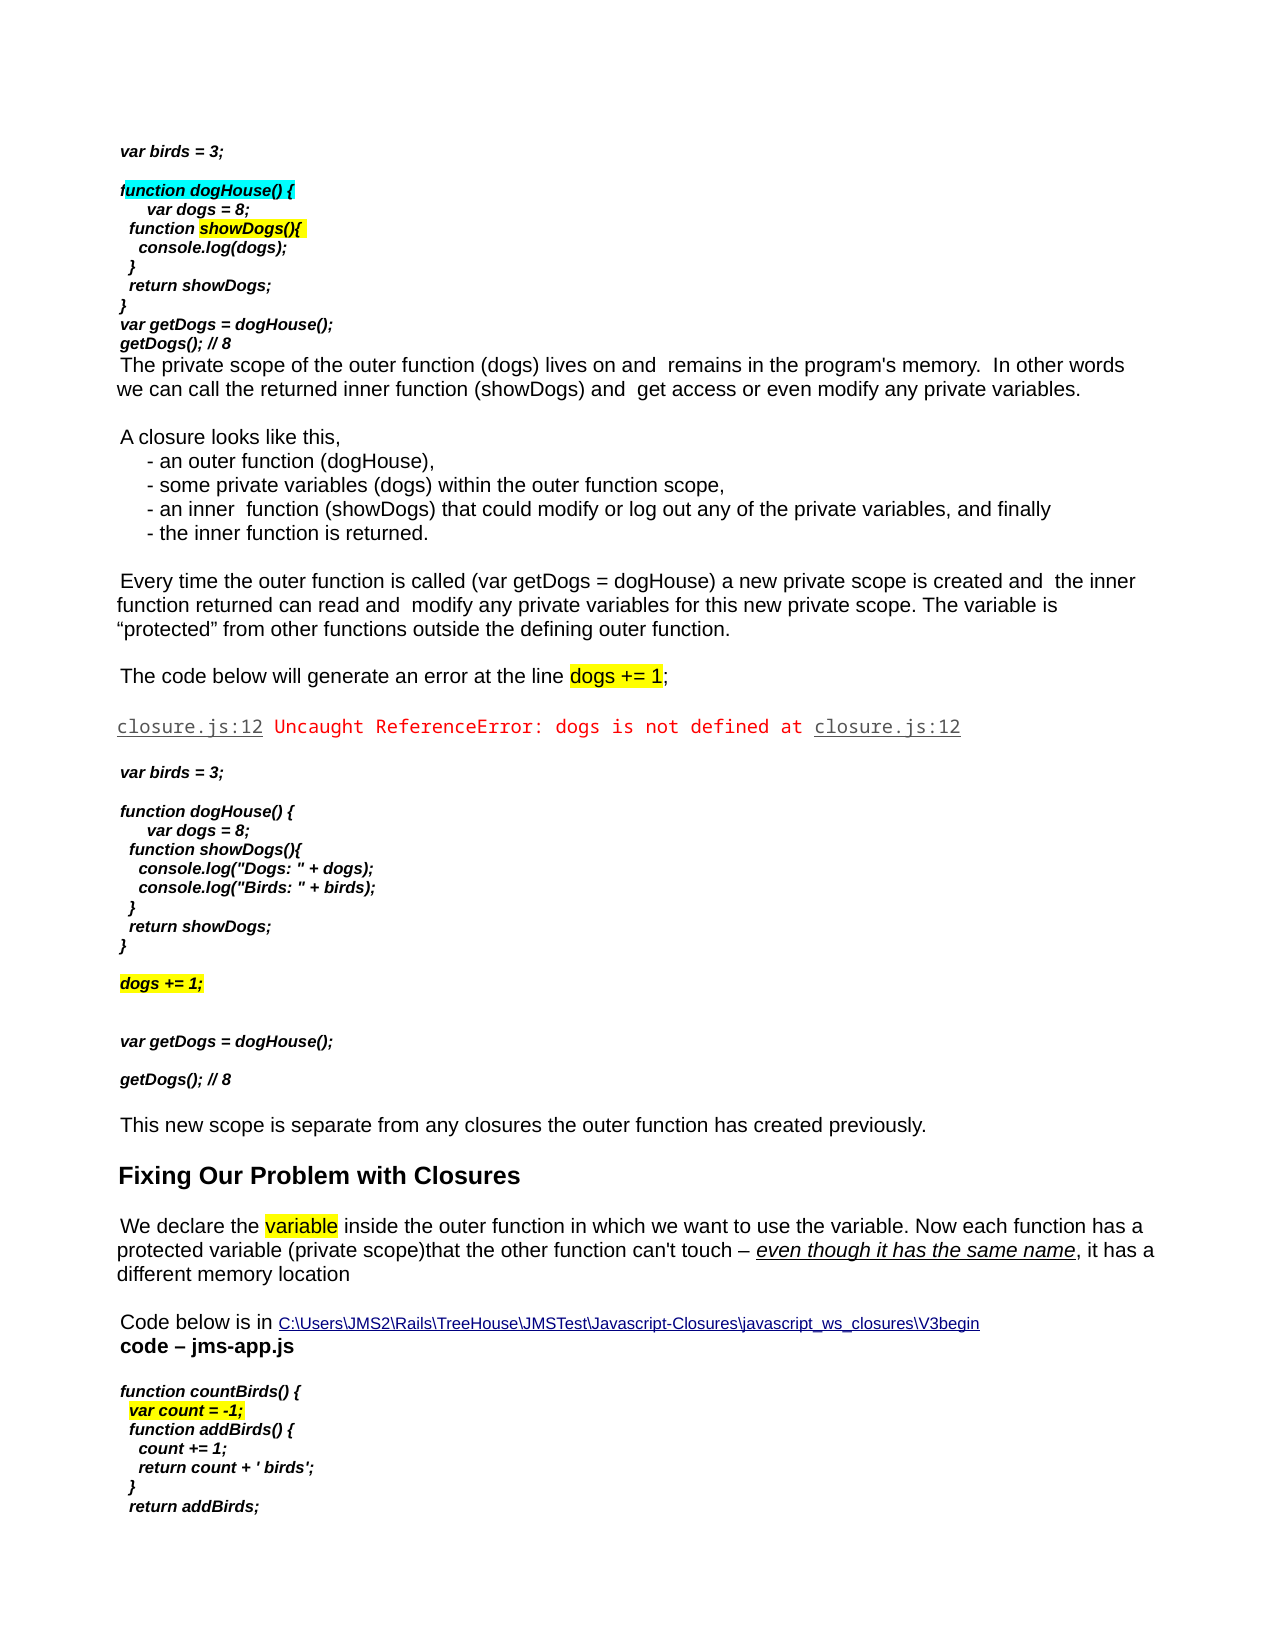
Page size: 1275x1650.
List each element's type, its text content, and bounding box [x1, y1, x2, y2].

text console.log("Dogs: " + dogs); [117, 859, 1157, 878]
text - the inner function is returned. [117, 521, 1157, 544]
text var count = -1; [117, 1401, 1157, 1420]
text This new scope is separate from any closures the outer function has created previously. [117, 1113, 1157, 1137]
text function addBirds() { [117, 1420, 1157, 1439]
text return count + ' birds'; [117, 1458, 1157, 1477]
text console.log(dogs); [117, 238, 1157, 257]
text The code below will generate an error at the line dogs += 1; [117, 664, 1157, 688]
text var getDogs = dogHouse(); [117, 1032, 1157, 1051]
subtitle Fixing Our Problem with Closures [118, 1161, 1157, 1190]
text var getDogs = dogHouse(); [117, 314, 1157, 334]
text function countBirds() { [117, 1381, 1157, 1401]
text var dogs = 8; [117, 821, 1157, 840]
text function dogHouse() { [117, 180, 1157, 199]
text var dogs = 8; [117, 199, 1157, 219]
text We declare the variable inside the outer function in which we want to use the variable. Now each function has a protected variable (private scope)that the other function can't touch – even though it has the same name, it has a different memory location [117, 1214, 1157, 1286]
text var birds = 3; [117, 142, 1157, 161]
text closure.js:12 Uncaught ReferenceError: dogs is not defined at closure.js:12 [117, 688, 1157, 739]
text var birds = 3; [117, 763, 1157, 782]
text function showDogs(){ [117, 219, 1157, 238]
text The private scope of the outer function (dogs) lives on and remains in the program's memory. In other words we can call the returned inner function (showDogs) and get access or even modify any private variables. [117, 353, 1157, 401]
text getDogs(); // 8 [117, 1070, 1157, 1089]
text Code below is in C:\Users\JMS2\Rails\TreeHouse\JMSTest\Javascript-Closures\javascript_ws_closures\V3begin [117, 1309, 1157, 1333]
text - an inner function (showDogs) that could modify or log out any of the private variables, and finally [117, 497, 1157, 521]
text } [117, 295, 1157, 314]
text return showDogs; [117, 276, 1157, 295]
text } [117, 257, 1157, 276]
text count += 1; [117, 1439, 1157, 1458]
text return addBirds; [117, 1496, 1157, 1516]
text console.log("Birds: " + birds); [117, 878, 1157, 897]
text } [117, 1477, 1157, 1496]
text - some private variables (dogs) within the outer function scope, [117, 473, 1157, 497]
text Every time the outer function is called (var getDogs = dogHouse) a new private scope is created and the inner function returned can read and modify any private variables for this new private scope. The variable is “protected” from other functions outside the defining outer function. [117, 568, 1157, 640]
text return showDogs; [117, 917, 1157, 936]
text } [117, 936, 1157, 955]
text dogs += 1; [117, 974, 1157, 993]
text function dogHouse() { [117, 802, 1157, 821]
text - an outer function (dogHouse), [117, 449, 1157, 473]
text getDogs(); // 8 [117, 334, 1157, 353]
text A closure looks like this, [117, 425, 1157, 449]
text function showDogs(){ [117, 840, 1157, 859]
text } [117, 897, 1157, 917]
text code – jms-app.js [117, 1333, 1157, 1357]
